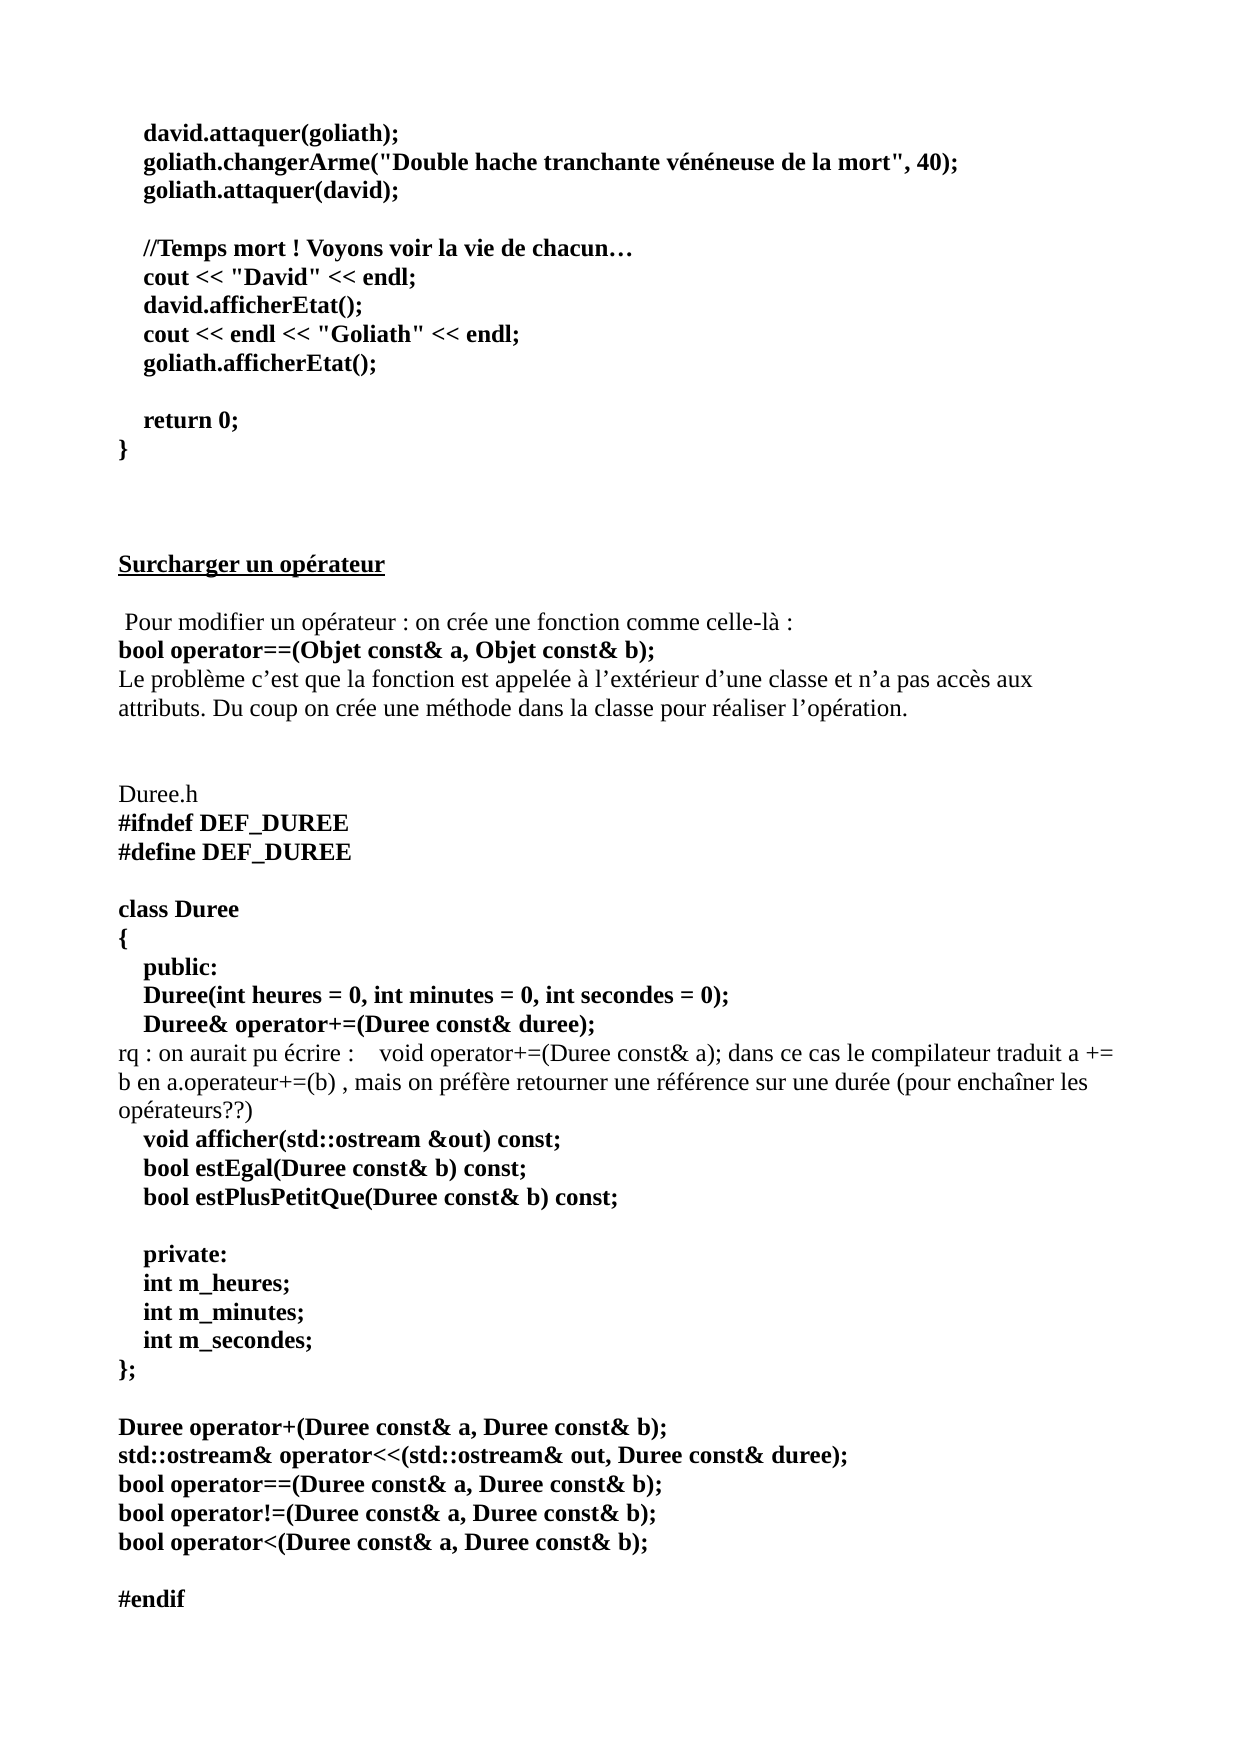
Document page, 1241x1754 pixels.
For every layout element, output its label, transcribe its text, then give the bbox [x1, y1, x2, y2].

text bool estPlusPetitQue(Duree const& b) const; [118, 1182, 1122, 1211]
text bool operator!=(Duree const& a, Duree const& b); [118, 1498, 1122, 1527]
text }; [118, 1354, 1122, 1383]
text int m_heures; [118, 1268, 1122, 1297]
text Surcharger un opérateur [118, 549, 1122, 578]
text Duree(int heures = 0, int minutes = 0, int secondes = 0); [118, 981, 1122, 1009]
text Pour modifier un opérateur : on crée une fonction comme celle-là : [118, 607, 1122, 636]
text private: [118, 1239, 1122, 1268]
text int m_secondes; [118, 1326, 1122, 1354]
text void afficher(std::ostream &out) const; [118, 1124, 1122, 1153]
text public: [118, 952, 1122, 981]
text return 0; [118, 406, 1122, 434]
text david.afficherEtat(); [118, 291, 1122, 319]
text class Duree [118, 894, 1122, 923]
text #ifndef DEF_DUREE [118, 808, 1122, 837]
text std::ostream& operator<<(std::ostream& out, Duree const& duree); [118, 1441, 1122, 1469]
text cout << endl << "Goliath" << endl; [118, 319, 1122, 348]
text Le problème c’est que la fonction est appelée à l’extérieur d’une classe et n’a pas accès aux attributs. Du coup on crée une méthode dans la classe pour réaliser l’opération. [118, 664, 1122, 722]
text rq : on aurait pu écrire : void operator+=(Duree const& a); dans ce cas le compilateur traduit a += b en a.operateur+=(b) , mais on préfère retourner une référence sur une durée (pour enchaîner les opérateurs??) [118, 1038, 1122, 1124]
text #endif [118, 1584, 1122, 1613]
text goliath.afficherEtat(); [118, 348, 1122, 377]
text goliath.changerArme("Double hache tranchante vénéneuse de la mort", 40); [118, 147, 1122, 176]
text Duree.h [118, 779, 1122, 808]
text cout << "David" << endl; [118, 262, 1122, 291]
text int m_minutes; [118, 1297, 1122, 1326]
text //Temps mort ! Voyons voir la vie de chacun… [118, 233, 1122, 262]
text } [118, 434, 1122, 463]
text bool operator<(Duree const& a, Duree const& b); [118, 1527, 1122, 1556]
text david.attaquer(goliath); [118, 118, 1122, 147]
text Duree operator+(Duree const& a, Duree const& b); [118, 1412, 1122, 1441]
text bool operator==(Objet const& a, Objet const& b); [118, 636, 1122, 664]
text { [118, 923, 1122, 952]
text bool estEgal(Duree const& b) const; [118, 1153, 1122, 1182]
text #define DEF_DUREE [118, 837, 1122, 866]
text Duree& operator+=(Duree const& duree); [118, 1009, 1122, 1038]
text bool operator==(Duree const& a, Duree const& b); [118, 1469, 1122, 1498]
text goliath.attaquer(david); [118, 176, 1122, 204]
